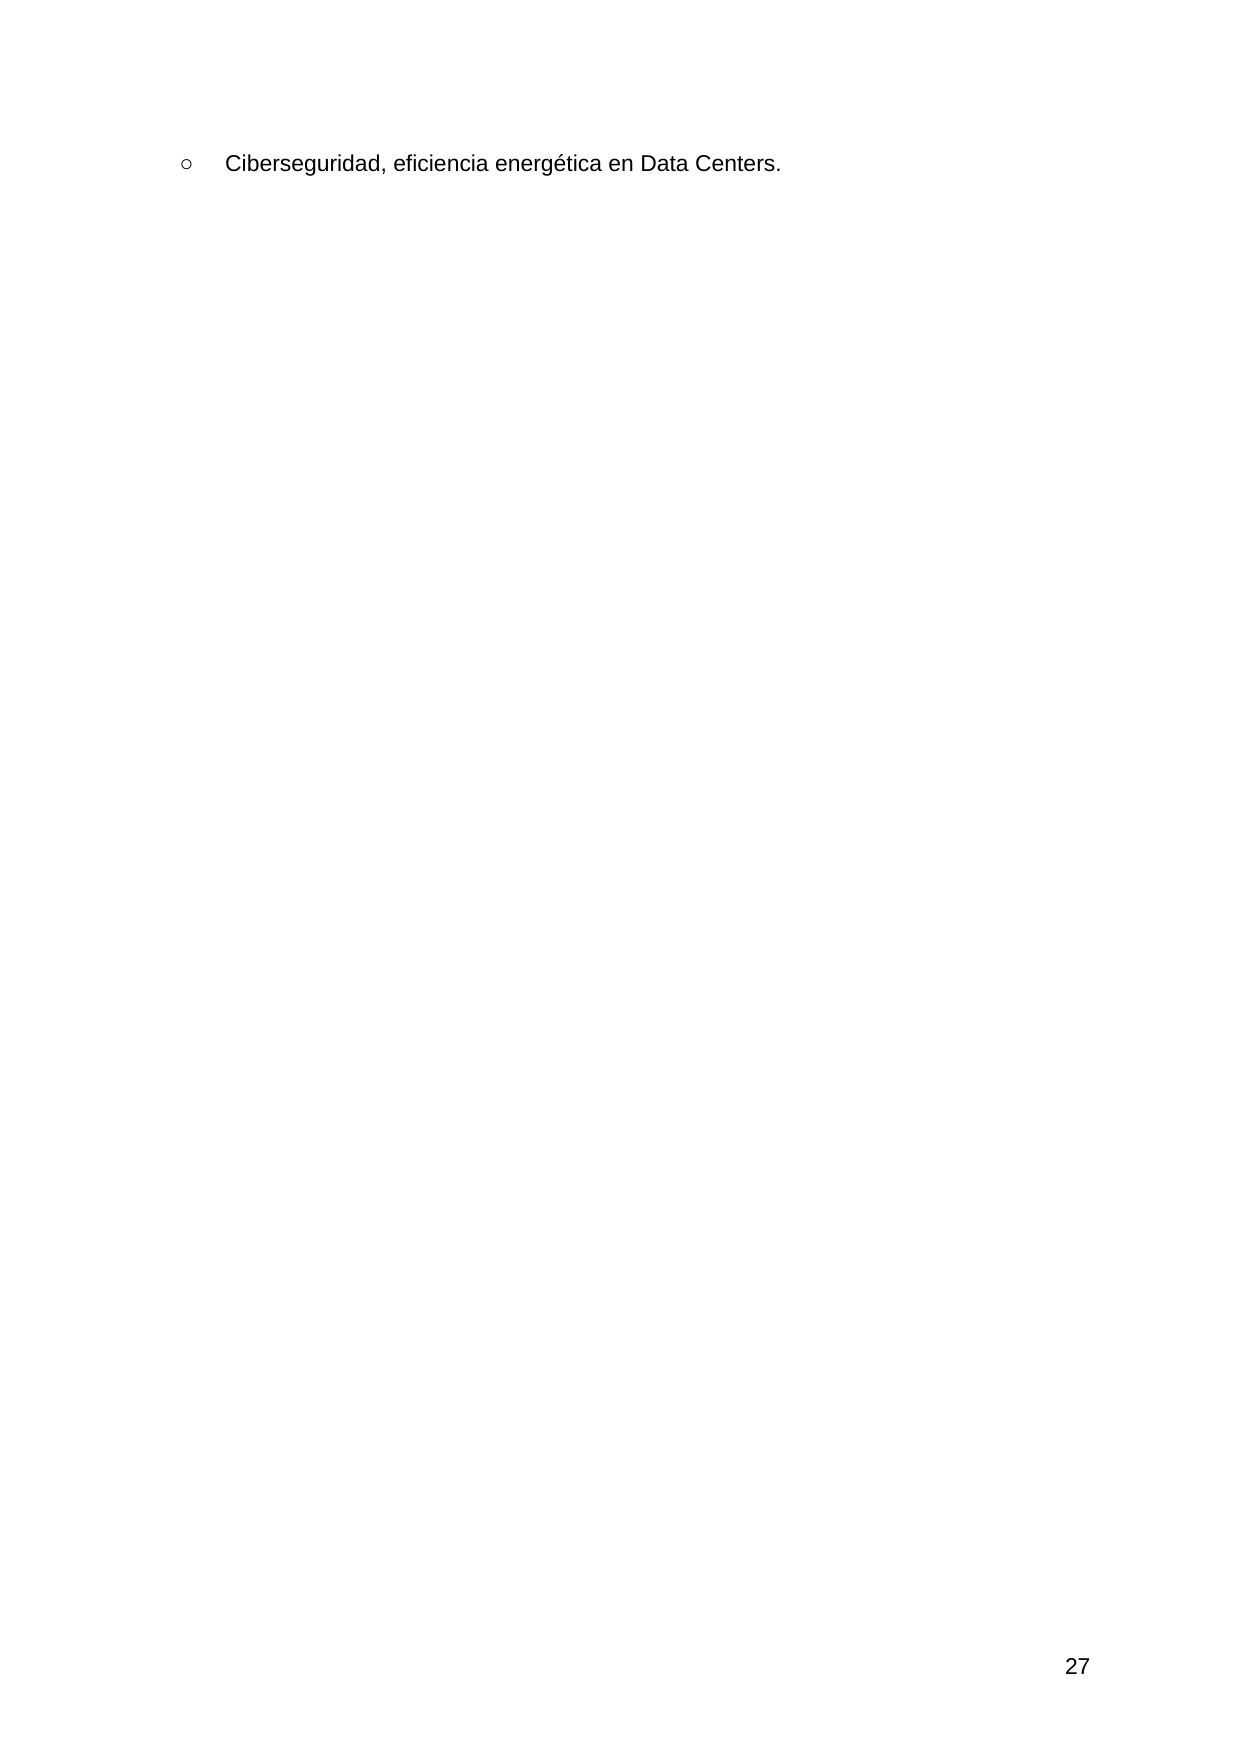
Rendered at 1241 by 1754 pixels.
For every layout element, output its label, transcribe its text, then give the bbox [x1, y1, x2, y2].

list Ciberseguridad, eficiencia energética en Data Centers. [179, 150, 1090, 176]
